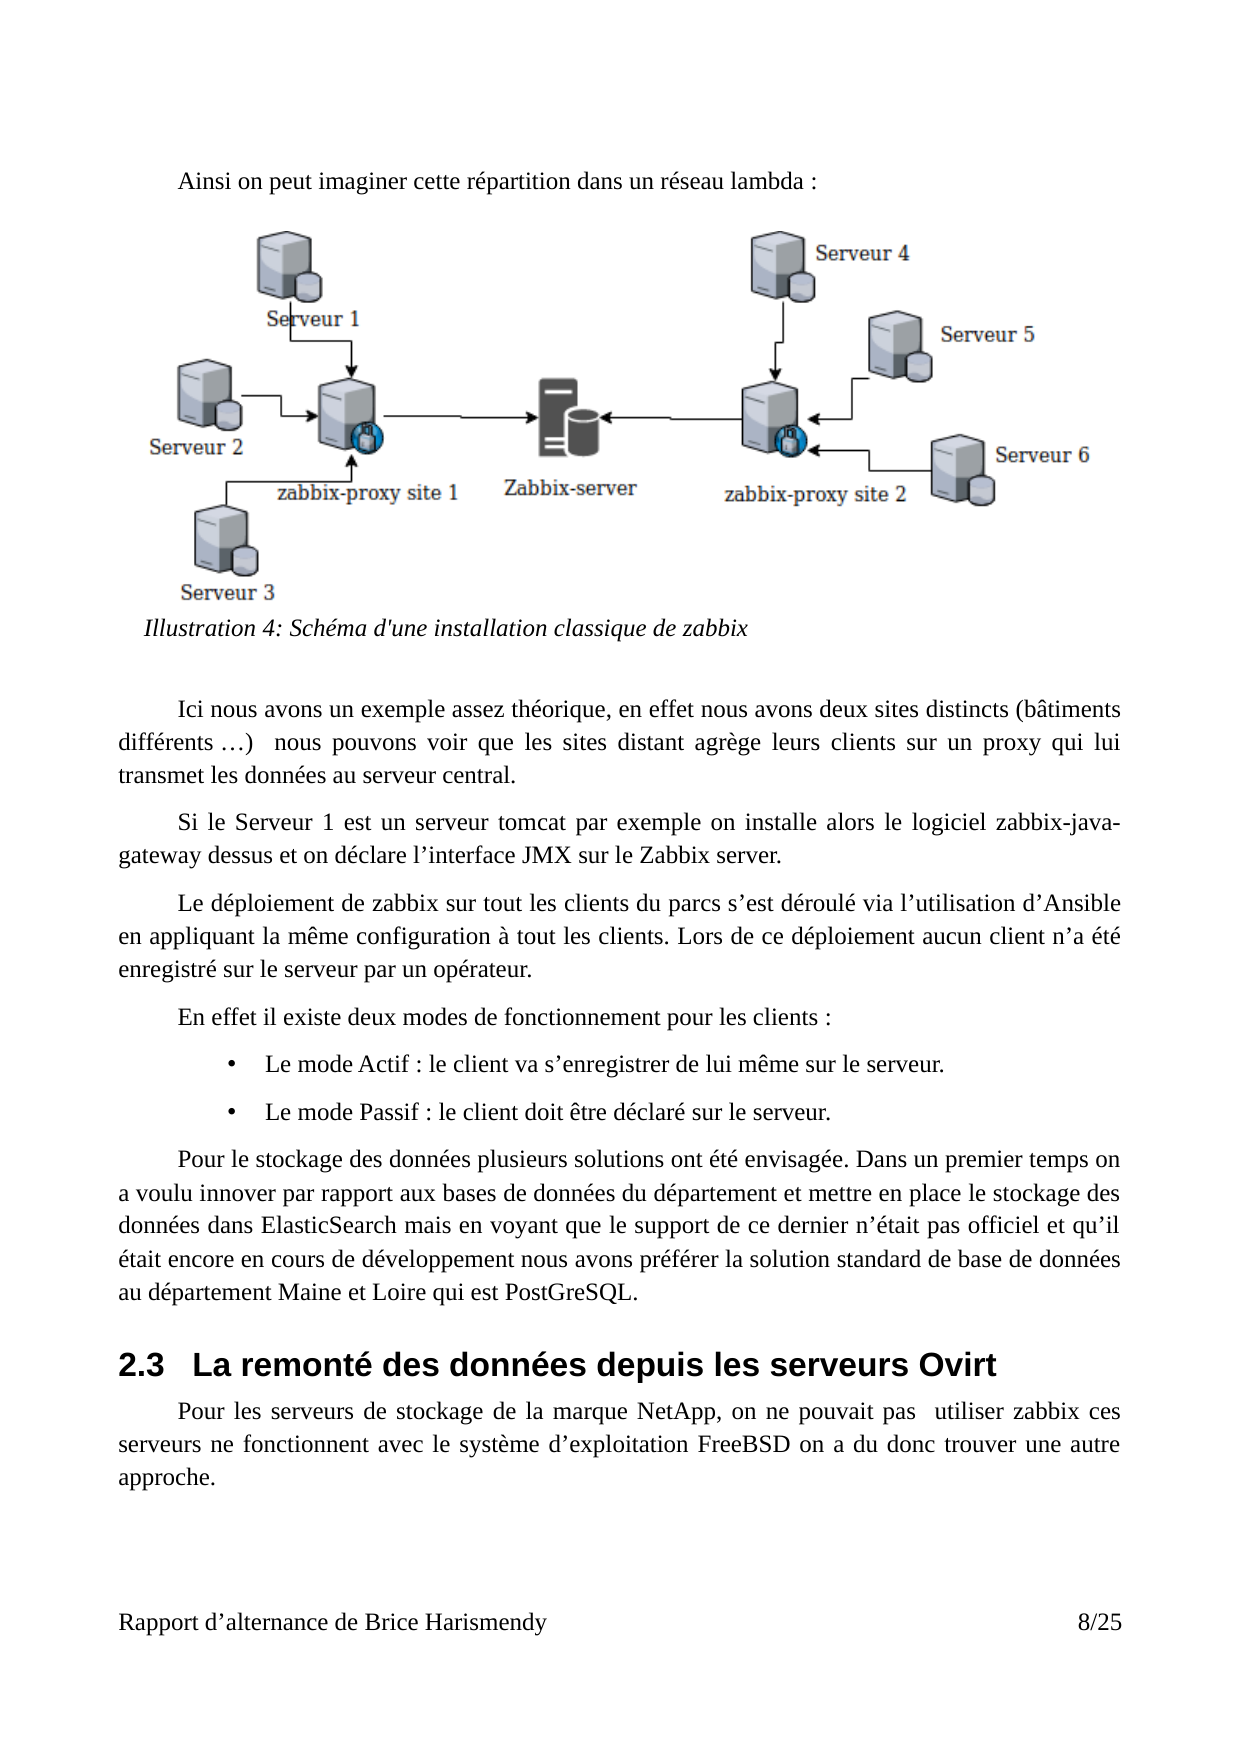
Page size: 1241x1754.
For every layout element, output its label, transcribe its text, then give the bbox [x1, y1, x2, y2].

text Illustration 4: Schéma d'une installation classique de zabbix [143, 608, 1097, 642]
text Le déploiement de zabbix sur tout les clients du parcs s’est déroulé via l’utilisation d’Ansible en appliquant la même configuration à tout les clients. Lors de ce déploiement aucun client n’a été enregistré sur le serveur par un opérateur. [118, 888, 1122, 983]
text Ici nous avons un exemple assez théorique, en effet nous avons deux sites distincts (bâtiments différents …) nous pouvons voir que les sites distant agrège leurs clients sur un proxy qui lui transmet les données au serveur central. [118, 694, 1122, 789]
subtitle La remonté des données depuis les serveurs Ovirt [118, 1345, 1122, 1384]
picture [143, 231, 1097, 608]
list Le mode Passif : le client doit être déclaré sur le serveur. [227, 1097, 1122, 1126]
text Si le Serveur 1 est un serveur tomcat par exemple on installe alors le logiciel zabbix-java-gateway dessus et on déclare l’interface JMX sur le Zabbix server. [118, 807, 1122, 869]
text Ainsi on peut imaginer cette répartition dans un réseau lambda : [118, 166, 1122, 194]
text En effet il existe deux modes de fonctionnement pour les clients : [118, 1002, 1122, 1031]
text Pour les serveurs de stockage de la marque NetApp, on ne pouvait pas utiliser zabbix ces serveurs ne fonctionnent avec le système d’exploitation FreeBSD on a du donc trouver une autre approche. [118, 1396, 1122, 1491]
list Le mode Actif : le client va s’enregistrer de lui même sur le serveur. [227, 1049, 1122, 1078]
text Pour le stockage des données plusieurs solutions ont été envisagée. Dans un premier temps on a voulu innover par rapport aux bases de données du département et mettre en place le stockage des données dans ElasticSearch mais en voyant que le support de ce dernier n’était pas officiel et qu’il était encore en cours de développement nous avons préférer la solution standard de base de données au département Maine et Loire qui est PostGreSQL. [118, 1144, 1122, 1305]
